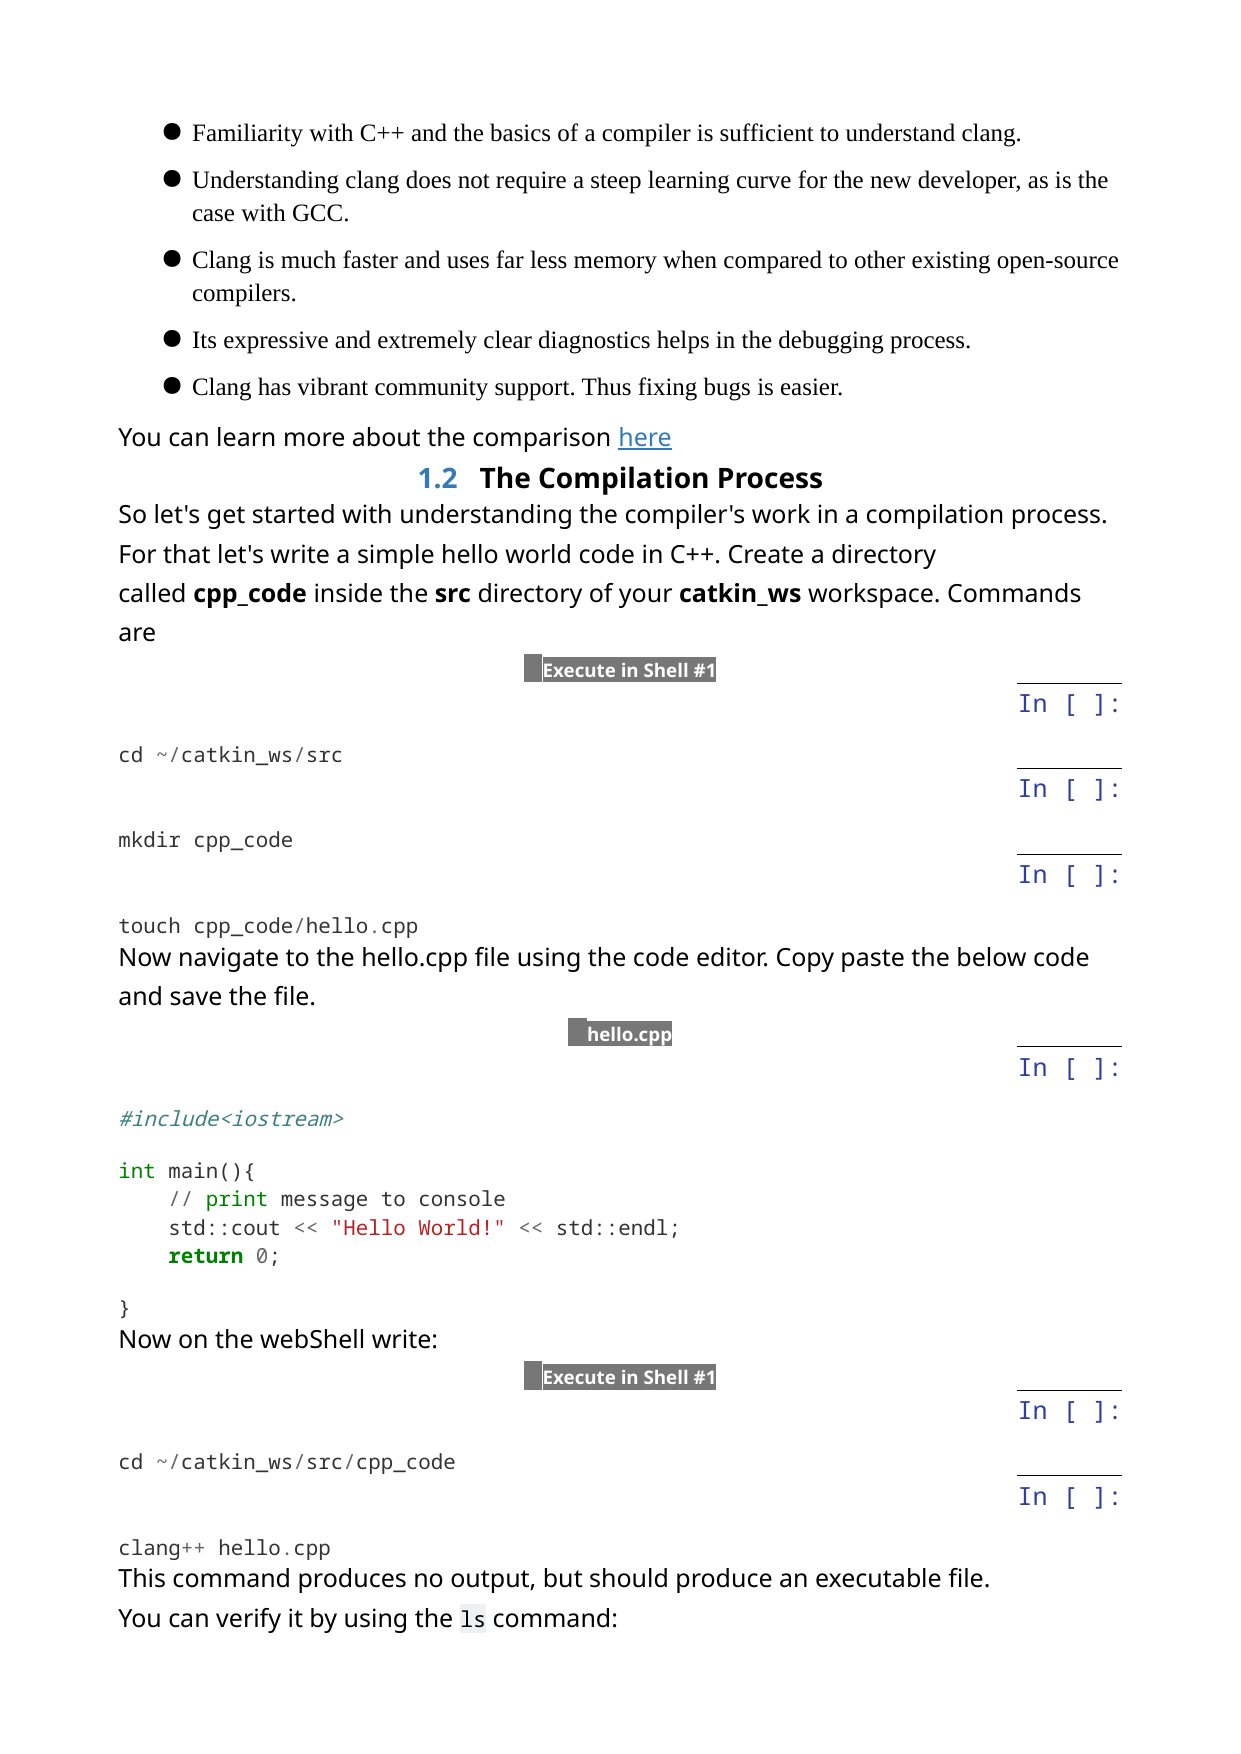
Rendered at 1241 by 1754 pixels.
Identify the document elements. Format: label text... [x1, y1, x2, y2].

text #include<iostream> [118, 1104, 1122, 1132]
text This command produces no output, but should produce an executable file. [118, 1561, 1122, 1595]
text clang++ hello.cpp [118, 1533, 1122, 1561]
list Clang has vibrant community support. Thus fixing bugs is easier. [162, 372, 1122, 401]
list Clang is much faster and uses far less memory when compared to other existing open-source compilers. [162, 245, 1122, 307]
text In [ ]: [118, 768, 1122, 805]
text cd ~/catkin_ws/src [118, 740, 1122, 768]
text // print message to console [118, 1184, 1122, 1213]
text int main(){ [118, 1156, 1122, 1184]
list Understanding clang does not require a steep learning curve for the new developer, as is the case with GCC. [162, 165, 1122, 227]
text You can learn more about the comparison here [118, 419, 1122, 454]
text return 0; [118, 1241, 1122, 1270]
subtitle 1.2 The Compilation Process [118, 459, 1122, 497]
text So let's get started with understanding the compiler's work in a compilation process. For that let's write a simple hello world code in C++. Create a directory called cpp_code inside the src directory of your catkin_ws workspace. Commands are [118, 497, 1122, 649]
text mkdir cpp_code [118, 825, 1122, 854]
text You can verify it by using the ls command: [118, 1600, 1122, 1634]
text Now navigate to the hello.cpp file using the code editor. Copy paste the below code and save the file. [118, 939, 1122, 1013]
text Execute in Shell #1 [118, 1361, 1122, 1390]
text Now on the webShell write: [118, 1322, 1122, 1356]
text In [ ]: [118, 1390, 1122, 1427]
text In [ ]: [118, 682, 1122, 719]
list Its expressive and extremely clear diagnostics helps in the debugging process. [162, 325, 1122, 354]
text cd ~/catkin_ws/src/cpp_code [118, 1447, 1122, 1475]
text In [ ]: [118, 1475, 1122, 1512]
text hello.cpp [118, 1018, 1122, 1046]
text } [118, 1293, 1122, 1322]
text In [ ]: [118, 854, 1122, 891]
list Familiarity with C++ and the basics of a compiler is sufficient to understand clang. [162, 118, 1122, 147]
text touch cpp_code/hello.cpp [118, 911, 1122, 939]
text Execute in Shell #1 [118, 654, 1122, 682]
text std::cout << "Hello World!" << std::endl; [118, 1213, 1122, 1241]
text In [ ]: [118, 1046, 1122, 1083]
